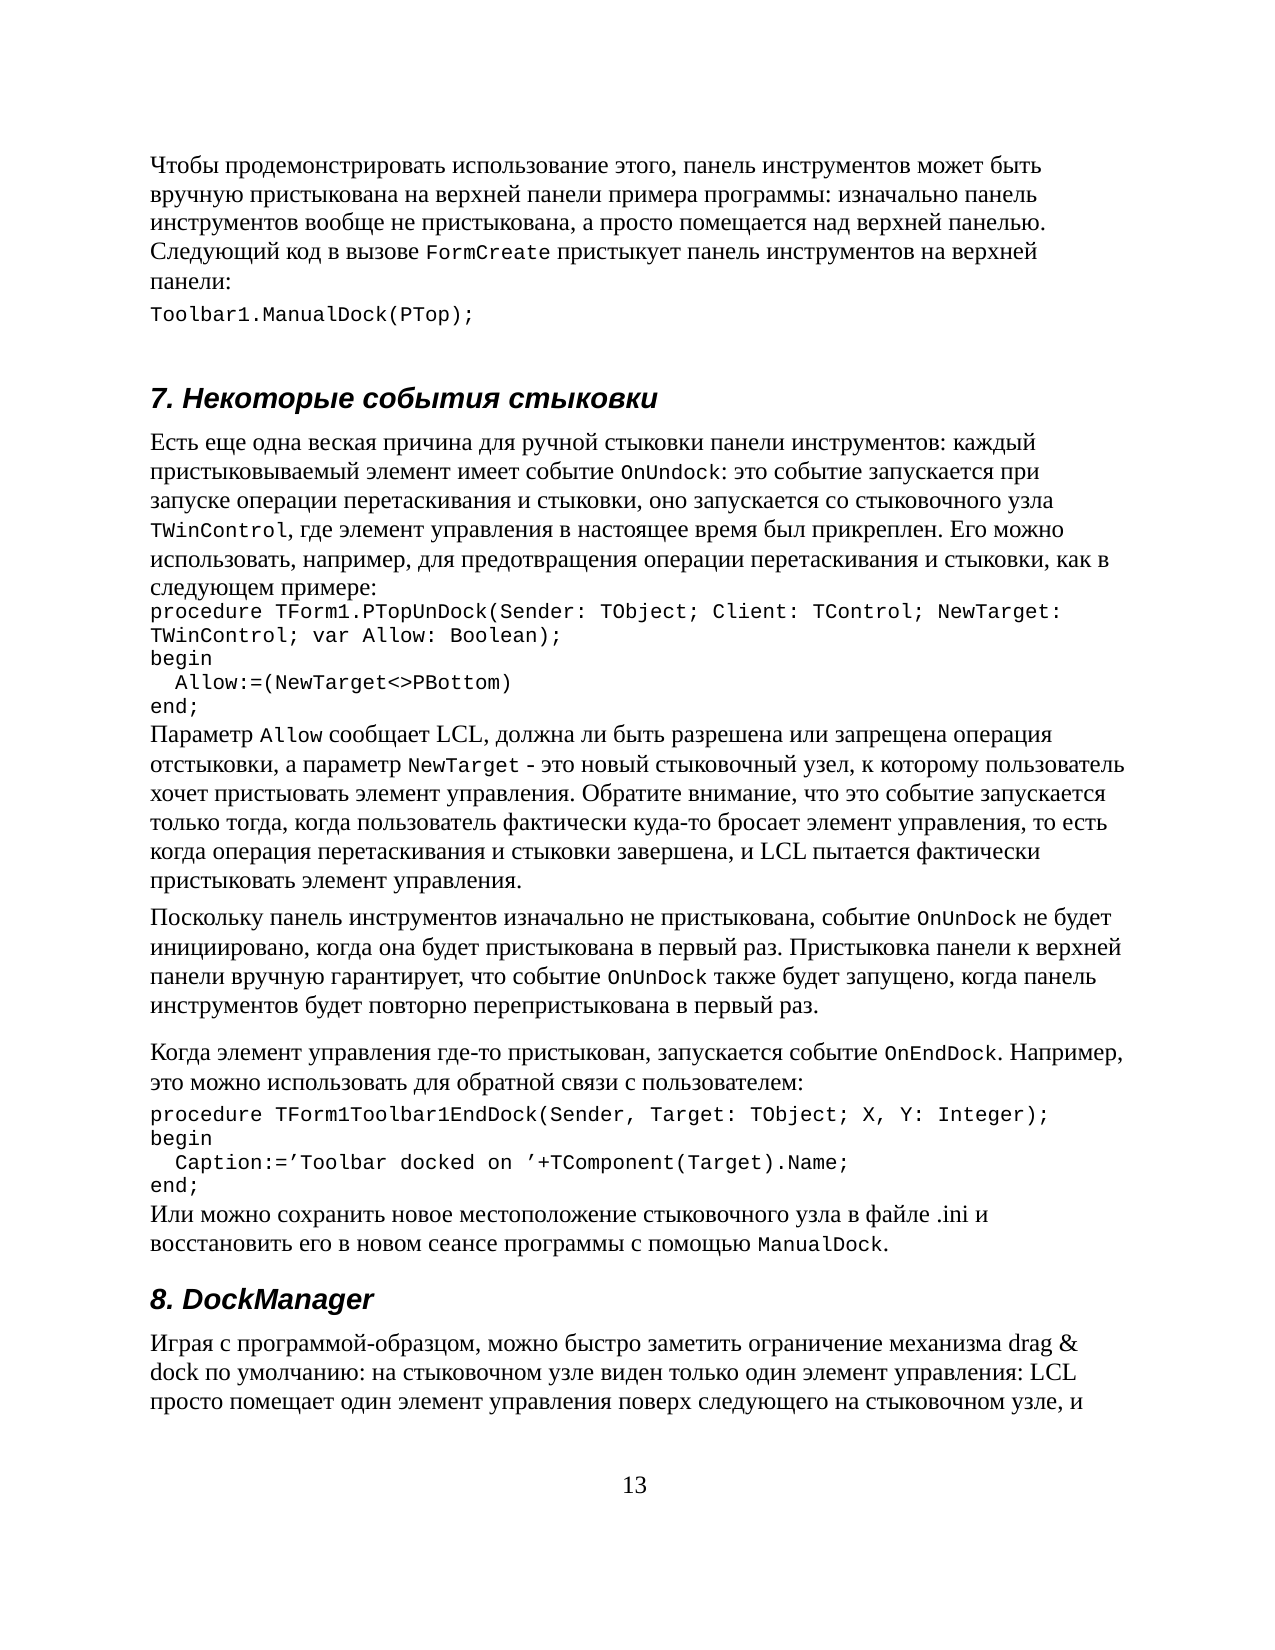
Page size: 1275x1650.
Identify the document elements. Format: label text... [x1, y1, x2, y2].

text Allow:=(NewTarget<>PBottom) [150, 672, 1125, 696]
text procedure TForm1.PTopUnDock(Sender: TObject; Client: TControl; NewTarget: TWinControl; var Allow: Boolean); [150, 601, 1125, 648]
text Есть еще одна веская причина для ручной стыковки панели инструментов: каждый пристыковываемый элемент имеет событие OnUndock: это событие запускается при запуске операции перетаскивания и стыковки, оно запускается со стыковочного узла TWinControl, где элемент управления в настоящее время был прикреплен. Его можно использовать, например, для предотвращения операции перетаскивания и стыковки, как в следующем примере: [150, 427, 1125, 601]
text begin [150, 648, 1125, 672]
subtitle 8. DockManager [150, 1282, 1125, 1316]
text Или можно сохранить новое местоположение стыковочного узла в файле .ini и восстановить его в новом сеансе программы с помощью ManualDock. [150, 1199, 1125, 1257]
text begin [150, 1128, 1125, 1152]
text Toolbar1.ManualDock(PTop); [150, 303, 1125, 327]
text end; [150, 696, 1125, 719]
subtitle 7. Некоторые события стыковки [150, 381, 1125, 414]
text Играя с программой-образцом, можно быстро заметить ограничение механизма drag & dock по умолчанию: на стыковочном узле виден только один элемент управления: LCL просто помещает один элемент управления поверх следующего на стыковочном узле, и [150, 1328, 1125, 1414]
text Когда элемент управления где-то пристыкован, запускается событие OnEndDock. Например, это можно использовать для обратной связи с пользователем: [150, 1037, 1125, 1095]
text procedure TForm1Toolbar1EndDock(Sender, Target: TObject; X, Y: Integer); [150, 1104, 1125, 1128]
text end; [150, 1175, 1125, 1199]
text Параметр Allow сообщает LCL, должна ли быть разрешена или запрещена операция отстыковки, а параметр NewTarget - это новый стыковочный узел, к которому пользователь хочет пристыовать элемент управления. Обратите внимание, что это событие запускается только тогда, когда пользователь фактически куда-то бросает элемент управления, то есть когда операция перетаскивания и стыковки завершена, и LCL пытается фактически пристыковать элемент управления. [150, 719, 1125, 893]
text Caption:=’Toolbar docked on ’+TComponent(Target).Name; [150, 1152, 1125, 1175]
text Чтобы продемонстрировать использование этого, панель инструментов может быть вручную пристыкована на верхней панели примера программы: изначально панель инструментов вообще не пристыкована, а просто помещается над верхней панелью. Следующий код в вызове FormCreate пристыкует панель инструментов на верхней панели: [150, 150, 1125, 294]
text Поскольку панель инструментов изначально не пристыкована, событие OnUnDock не будет инициировано, когда она будет пристыкована в первый раз. Пристыковка панели к верхней панели вручную гарантирует, что событие OnUnDock также будет запущено, когда панель инструментов будет повторно перепристыкована в первый раз. [150, 902, 1125, 1019]
